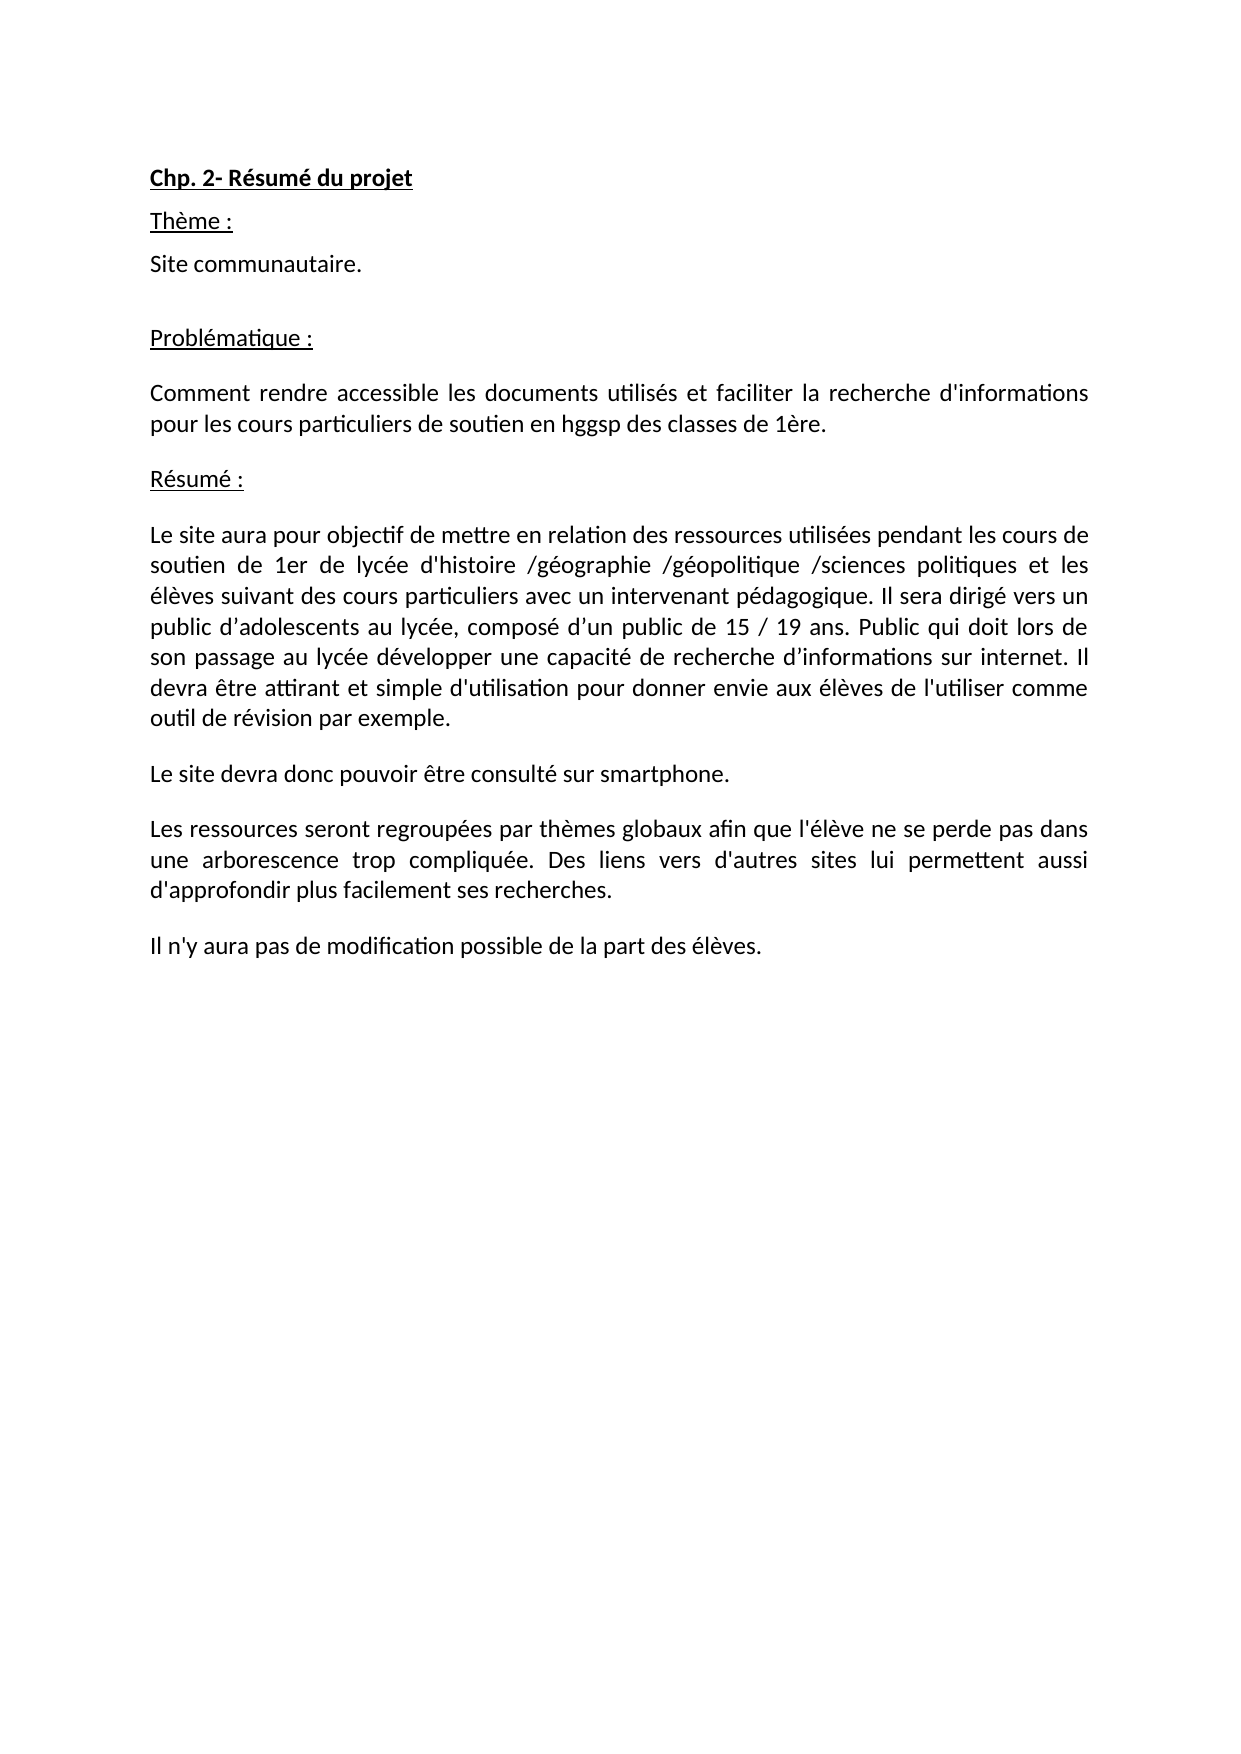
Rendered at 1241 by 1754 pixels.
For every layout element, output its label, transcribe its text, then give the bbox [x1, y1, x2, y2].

text Le site aura pour objectif de mettre en relation des ressources utilisées pendant les cours de soutien de 1er de lycée d'histoire /géographie /géopolitique /sciences politiques et les élèves suivant des cours particuliers avec un intervenant pédagogique. Il sera dirigé vers un public d’adolescents au lycée, composé d’un public de 15 / 19 ans. Public qui doit lors de son passage au lycée développer une capacité de recherche d’informations sur internet. Il devra être attirant et simple d'utilisation pour donner envie aux élèves de l'utiliser comme outil de révision par exemple. [150, 519, 1090, 733]
text Comment rendre accessible les documents utilisés et faciliter la recherche d'informations pour les cours particuliers de soutien en hggsp des classes de 1ère. [150, 378, 1090, 439]
text Résumé : [150, 464, 1090, 494]
text Il n'y aura pas de modification possible de la part des élèves. [150, 930, 1090, 960]
text Site communautaire. [150, 248, 1090, 279]
text Le site devra donc pouvoir être consulté sur smartphone. [150, 758, 1090, 788]
text Les ressources seront regroupées par thèmes globaux afin que l'élève ne se perde pas dans une arborescence trop compliquée. Des liens vers d'autres sites lui permettent aussi d'approfondir plus facilement ses recherches. [150, 813, 1090, 905]
text Chp. 2- Résumé du projet [150, 162, 1090, 193]
text Problématique : [150, 322, 1090, 353]
text Thème : [150, 206, 1090, 236]
